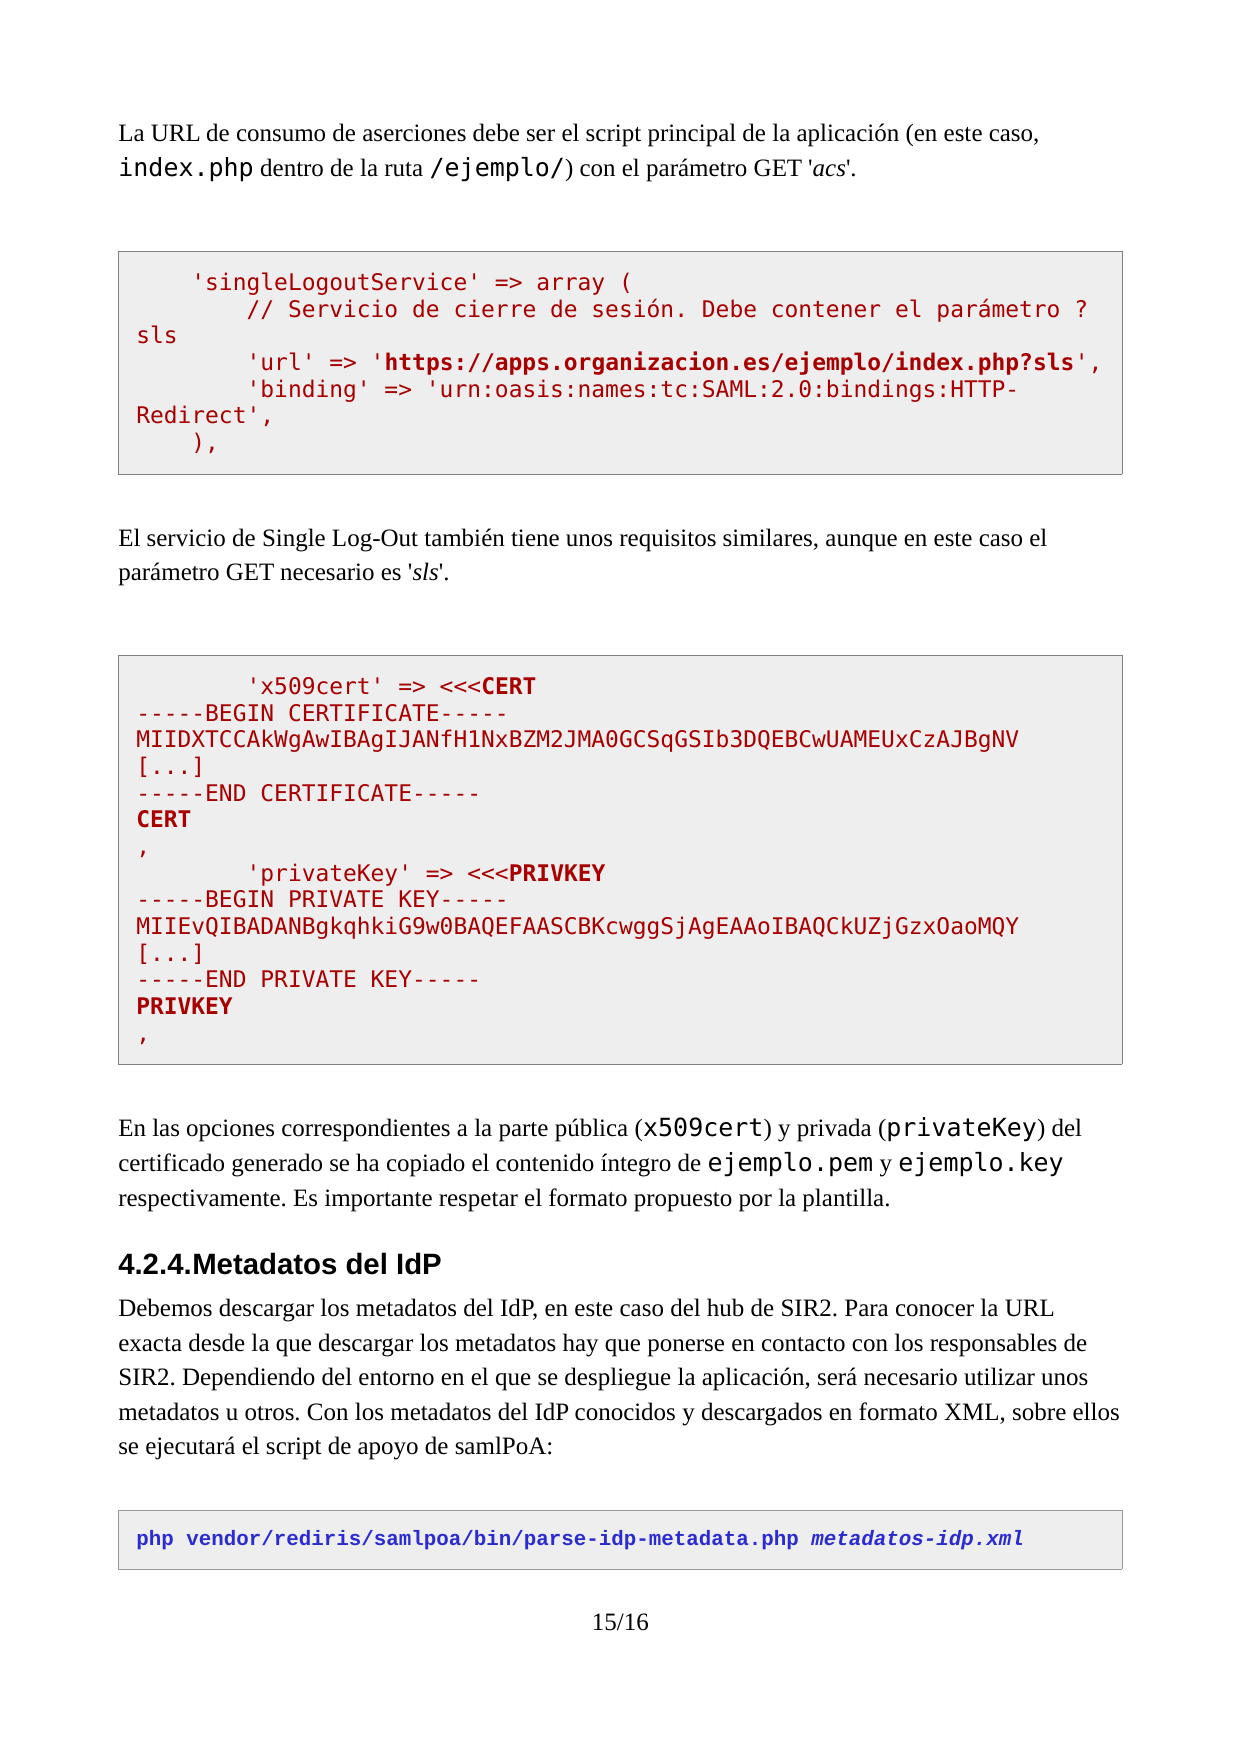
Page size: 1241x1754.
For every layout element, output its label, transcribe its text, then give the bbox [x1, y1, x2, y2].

text En las opciones correspondientes a la parte pública (x509cert) y privada (privateKey) del certificado generado se ha copiado el contenido íntegro de ejemplo.pem y ejemplo.key respectivamente. Es importante respetar el formato propuesto por la plantilla. [118, 1113, 1122, 1212]
text [...] [119, 735, 1122, 762]
text MIIEvQIBADANBgkqhkiG9w0BAQEFAASCBKcwggSjAgEAAoIBAQCkUZjGzxOaoMQY [119, 895, 1122, 922]
text 'url' => 'https://apps.organizacion.es/ejemplo/index.php?sls', [119, 331, 1122, 358]
text Debemos descargar los metadatos del IdP, en este caso del hub de SIR2. Para conocer la URL exacta desde la que descargar los metadatos hay que ponerse en contacto con los responsables de SIR2. Dependiendo del entorno en el que se despliegue la aplicación, será necesario utilizar unos metadatos u otros. Con los metadatos del IdP conocidos y descargados en formato XML, sobre ellos se ejecutará el script de apoyo de samlPoA: [118, 1293, 1122, 1460]
text La URL de consumo de aserciones debe ser el script principal de la aplicación (en este caso, index.php dentro de la ruta /ejemplo/) con el parámetro GET 'acs'. [118, 118, 1122, 182]
text , [119, 1002, 1122, 1064]
text 'x509cert' => <<<CERT [119, 656, 1122, 682]
text El servicio de Single Log-Out también tiene unos requisitos similares, aunque en este caso el parámetro GET necesario es 'sls'. [118, 523, 1122, 586]
text PRIVKEY [119, 975, 1122, 1002]
text CERT [119, 789, 1122, 815]
text -----END CERTIFICATE----- [119, 762, 1122, 789]
text -----BEGIN CERTIFICATE----- [119, 682, 1122, 709]
text , [119, 815, 1122, 842]
text -----END PRIVATE KEY----- [119, 949, 1122, 975]
text 'singleLogoutService' => array ( [119, 252, 1122, 278]
text 'binding' => 'urn:oasis:names:tc:SAML:2.0:bindings:HTTP-Redirect', [119, 358, 1122, 411]
text [...] [119, 922, 1122, 949]
text -----BEGIN PRIVATE KEY----- [119, 869, 1122, 895]
subtitle Metadatos del IdP [118, 1247, 1122, 1281]
text php vendor/rediris/samlpoa/bin/parse-idp-metadata.php metadatos-idp.xml [119, 1511, 1122, 1569]
text MIIDXTCCAkWgAwIBAgIJANfH1NxBZM2JMA0GCSqGSIb3DQEBCwUAMEUxCzAJBgNV [119, 709, 1122, 735]
text 'privateKey' => <<<PRIVKEY [119, 842, 1122, 869]
text ), [119, 411, 1122, 474]
text // Servicio de cierre de sesión. Debe contener el parámetro ?sls [119, 278, 1122, 331]
